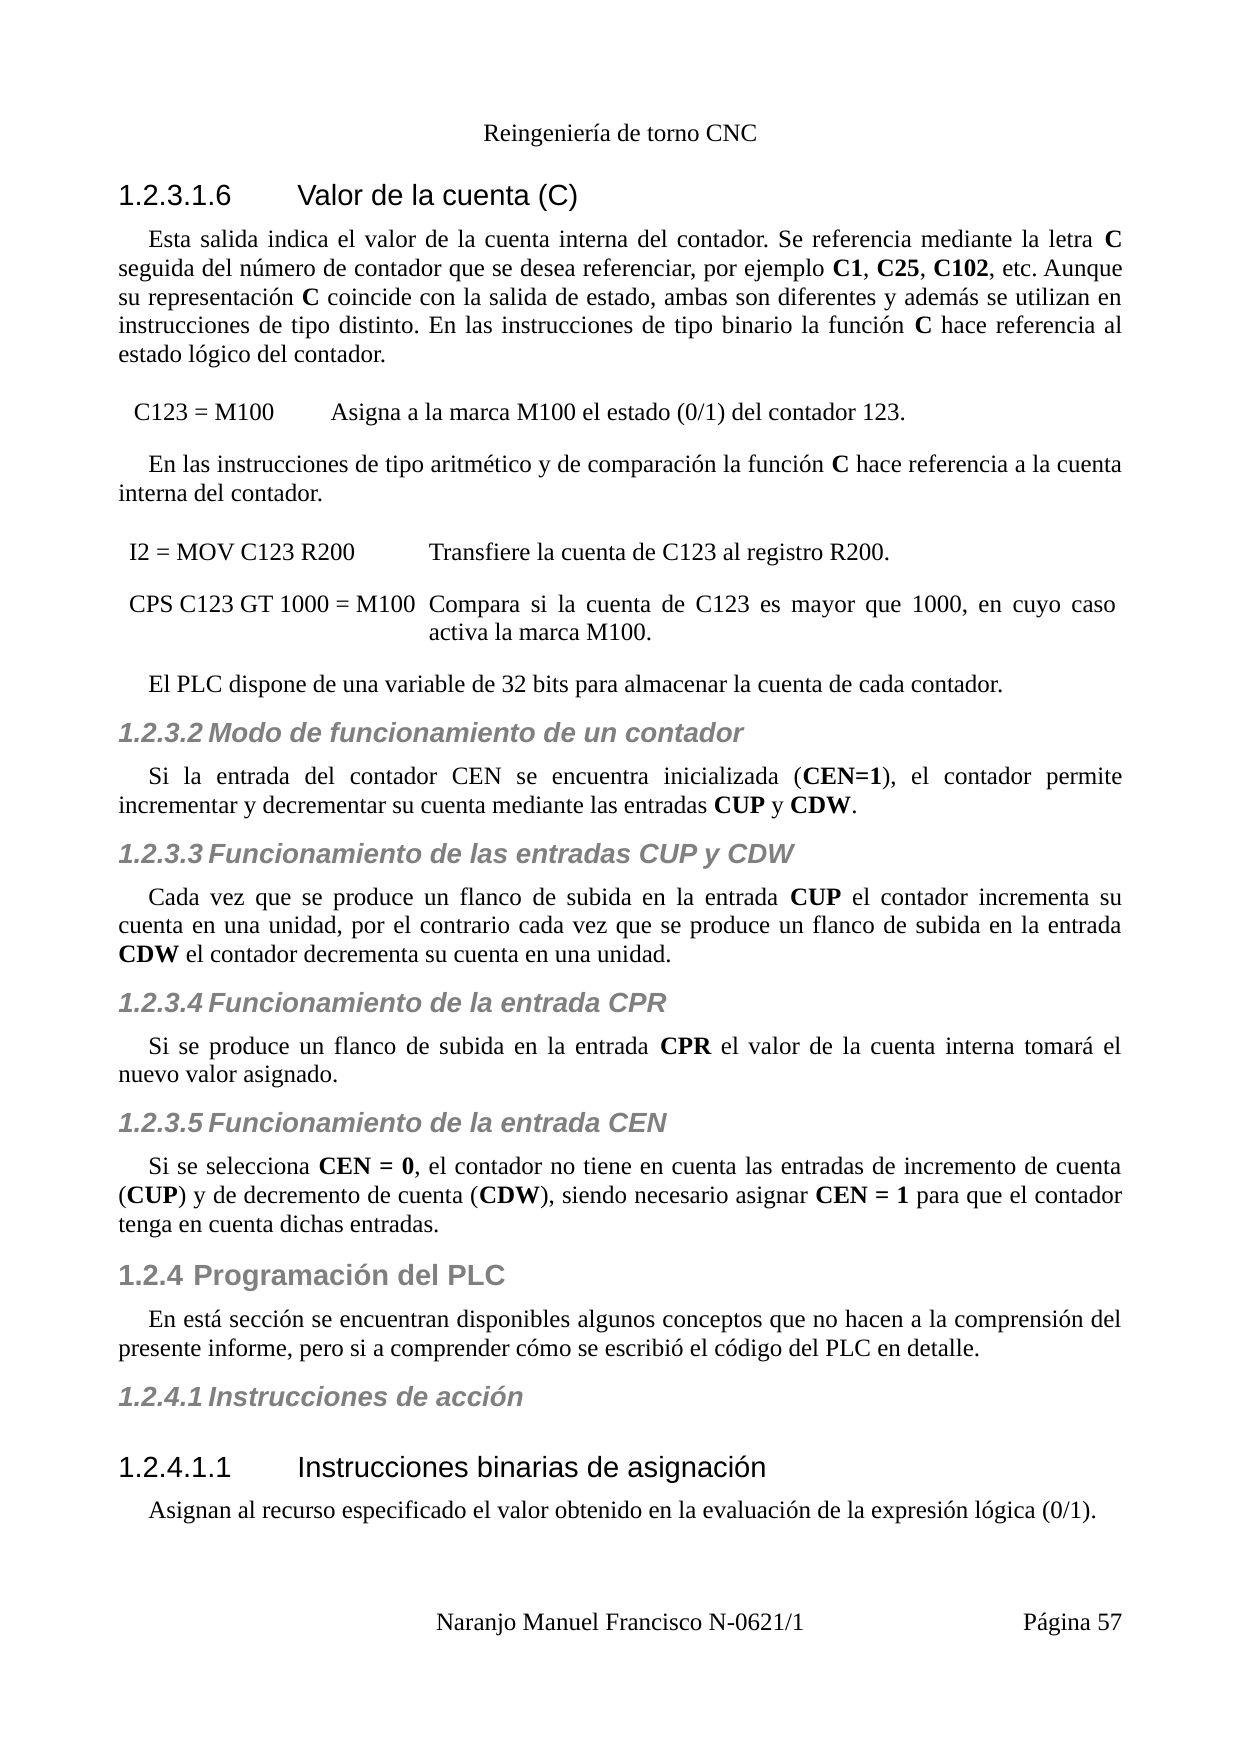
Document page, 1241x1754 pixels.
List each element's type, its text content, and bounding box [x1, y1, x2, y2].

text Asignan al recurso especificado el valor obtenido en la evaluación de la expresión lógica (0/1). [118, 1496, 1122, 1524]
text Si se selecciona CEN = 0, el contador no tiene en cuenta las entradas de incremento de cuenta (CUP) y de decremento de cuenta (CDW), siendo necesario asignar CEN = 1 para que el contador tenga en cuenta dichas entradas. [118, 1151, 1122, 1237]
subtitle Instrucciones binarias de asignación [118, 1449, 1122, 1483]
text El PLC dispone de una variable de 32 bits para almacenar la cuenta de cada contador. [118, 669, 1122, 698]
text Cada vez que se produce un flanco de subida en la entrada CUP el contador incrementa su cuenta en una unidad, por el contrario cada vez que se produce un flanco de subida en la entrada CDW el contador decrementa su cuenta en una unidad. [118, 882, 1122, 968]
subtitle Funcionamiento de la entrada CPR [118, 986, 1122, 1018]
subtitle Programación del PLC [118, 1258, 1122, 1292]
text En está sección se encuentran disponibles algunos conceptos que no hacen a la comprensión del presente informe, pero si a comprender cómo se escribió el código del PLC en detalle. [118, 1304, 1122, 1362]
table_cell Compara si la cuenta de C123 es mayor que 1000, en cuyo caso activa la marca M100. [423, 577, 1122, 658]
text Esta salida indica el valor de la cuenta interna del contador. Se referencia mediante la letra C seguida del número de contador que se desea referenciar, por ejemplo C1, C25, C102, etc. Aunque su representación C coincide con la salida de estado, ambas son diferentes y además se utilizan en instrucciones de tipo distinto. En las instrucciones de tipo binario la función C hace referencia al estado lógico del contador. [118, 224, 1122, 368]
text En las instrucciones de tipo aritmético y de comparación la función C hace referencia a la cuenta interna del contador. [118, 449, 1122, 507]
text Si la entrada del contador CEN se encuentra inicializada (CEN=1), el contador permite incrementar y decrementar su cuenta mediante las entradas CUP y CDW. [118, 761, 1122, 819]
subtitle Valor de la cuenta (C) [118, 178, 1122, 212]
table_header C123 = M100 [128, 386, 324, 438]
subtitle Instrucciones de acción [118, 1380, 1122, 1412]
subtitle Funcionamiento de la entrada CEN [118, 1107, 1122, 1139]
table_cell CPS C123 GT 1000 = M100 [123, 577, 423, 658]
subtitle Modo de funcionamiento de un contador [118, 717, 1122, 749]
table_header I2 = MOV C123 R200 [123, 525, 423, 577]
table_header Asigna a la marca M100 el estado (0/1) del contador 123. [325, 386, 1122, 438]
text Si se produce un flanco de subida en la entrada CPR el valor de la cuenta interna tomará el nuevo valor asignado. [118, 1031, 1122, 1088]
subtitle Funcionamiento de las entradas CUP y CDW [118, 837, 1122, 869]
table_header Transfiere la cuenta de C123 al registro R200. [423, 525, 1122, 577]
